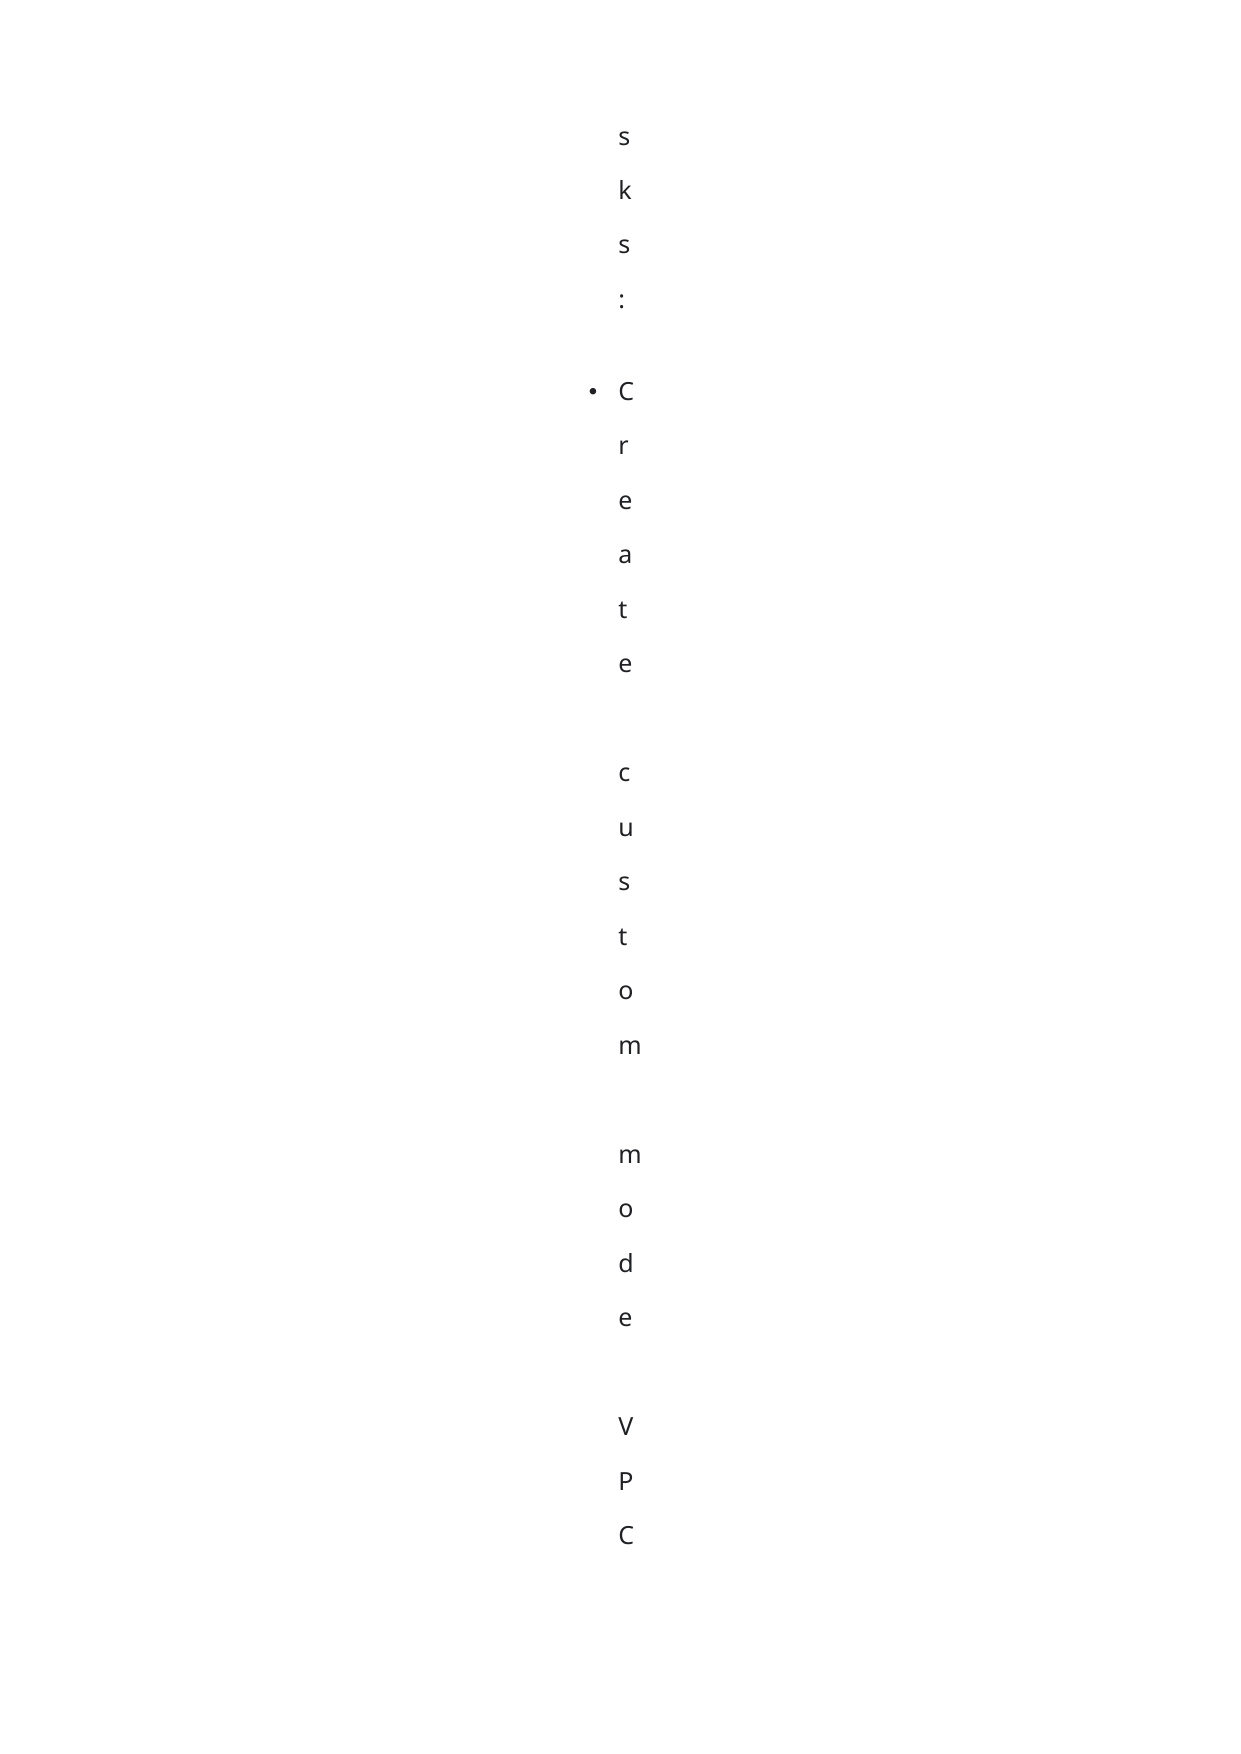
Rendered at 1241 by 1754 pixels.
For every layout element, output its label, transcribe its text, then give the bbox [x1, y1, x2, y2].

list Create custom mode VPC networks with firewall rules [618, 933, 622, 1420]
list Create custom mode VPC networks with firewall rules [618, 606, 622, 932]
